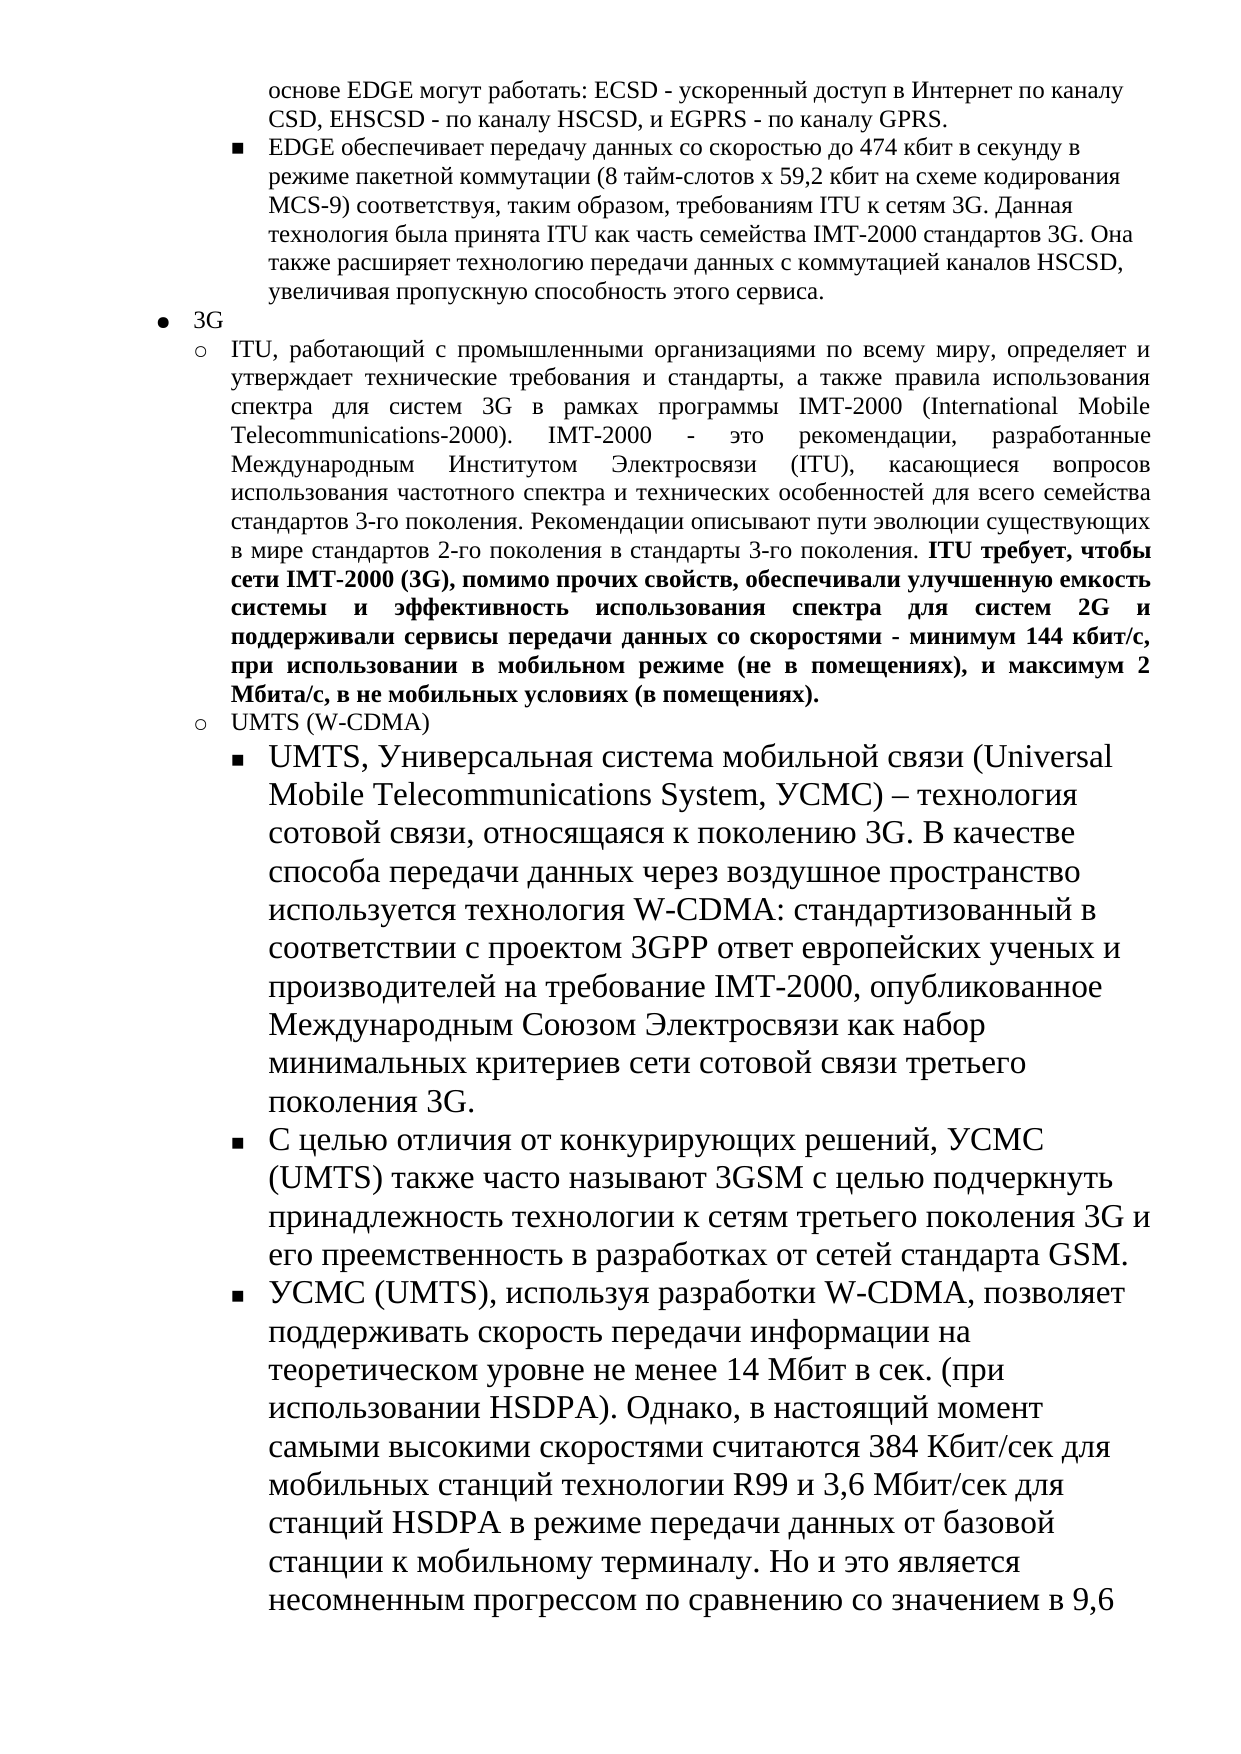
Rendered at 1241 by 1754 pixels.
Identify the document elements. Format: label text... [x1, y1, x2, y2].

list EDGE обеспечивает передачу данных со скоростью до 474 кбит в секунду в режиме пакетной коммутации (8 тайм-слотов x 59,2 кбит на схеме кодирования MCS-9) соответствуя, таким образом, требованиям ITU к сетям 3G. Данная технология была принята ITU как часть семейства IMT-2000 стандартов 3G. Она также расширяет технологию передачи данных с коммутацией каналов HSCSD, увеличивая пропускную способность этого сервиса. [231, 75, 1152, 190]
list UMTS (W-CDMA) [193, 592, 1152, 621]
list UMTS, Универсальная система мобильной связи (Universal Mobile Telecommunications System, УСМС) – технология сотовой связи, относящаяся к поколению 3G. В качестве способа передачи данных через воздушное пространство используется технология W-CDMA: стандартизованный в соответствии с проектом 3GPP ответ европейских ученых и производителей на требование IMT-2000, опубликованное Международным Союзом Электросвязи как набор минимальных критериев сети сотовой связи третьего поколения 3G. [231, 621, 1152, 1004]
list ITU, работающий с промышленными организациями по всему миру, определяет и утверждает технические требования и стандарты, а также правила использования спектра для систем 3G в рамках программы IMT-2000 (International Mobile Telecommunications-2000). IMT-2000 - это рекомендации, разработанные Международным Институтом Электросвязи (ITU), касающиеся вопросов использования частотного спектра и технических особенностей для всего семейства стандартов 3-го поколения. Рекомендации описывают пути эволюции существующих в мире стандартов 2-го поколения в стандарты 3-го поколения. ITU требует, чтобы сети IMT-2000 (3G), помимо прочих свойств, обеспечивали улучшенную емкость системы и эффективность использования спектра для систем 2G и поддерживали сервисы передачи данных со скоростями - минимум 144 кбит/с, при использовании в мобильном режиме (не в помещениях), и максимум 2 Мбита/с, в не мобильных условиях (в помещениях). [193, 219, 1152, 592]
list УСМС (UMTS), используя разработки W-CDMA, позволяет поддерживать скорость передачи информации на теоретическом уровне не менее 14 Мбит в сек. (при использовании HSDPA). Однако, в настоящий момент самыми высокими скоростями считаются 384 Кбит/сек для мобильных станций технологии R99 и 3,6 Мбит/сек для станций HSDPA в режиме передачи данных от базовой станции к мобильному терминалу. Но и это является несомненным прогрессом по сравнению со значением в 9,6 Кбит/сек при передаче данных по каналу GSM, или использованием в соответствии с технологией HSCSD нескольких каналов 9,6 Кбит/сек (при этом максимально достигаемая скорость – 14,4 Кбит/сек в CDMAOne), и, наряду с другими технологиями беспроводной передачи данных (CDMA2000, PHS, WLAN) позволяет получить доступ к Всемирной Паутине WWW и другим сервисам посредством использования мобильных станций. [231, 1158, 1152, 1618]
list С целью отличия от конкурирующих решений, УСМС (UMTS) также часто называют 3GSM с целью подчеркнуть принадлежность технологии к сетям третьего поколения 3G и его преемственность в разработках от сетей стандарта GSM. [231, 1004, 1152, 1158]
list 3G [156, 190, 1152, 219]
